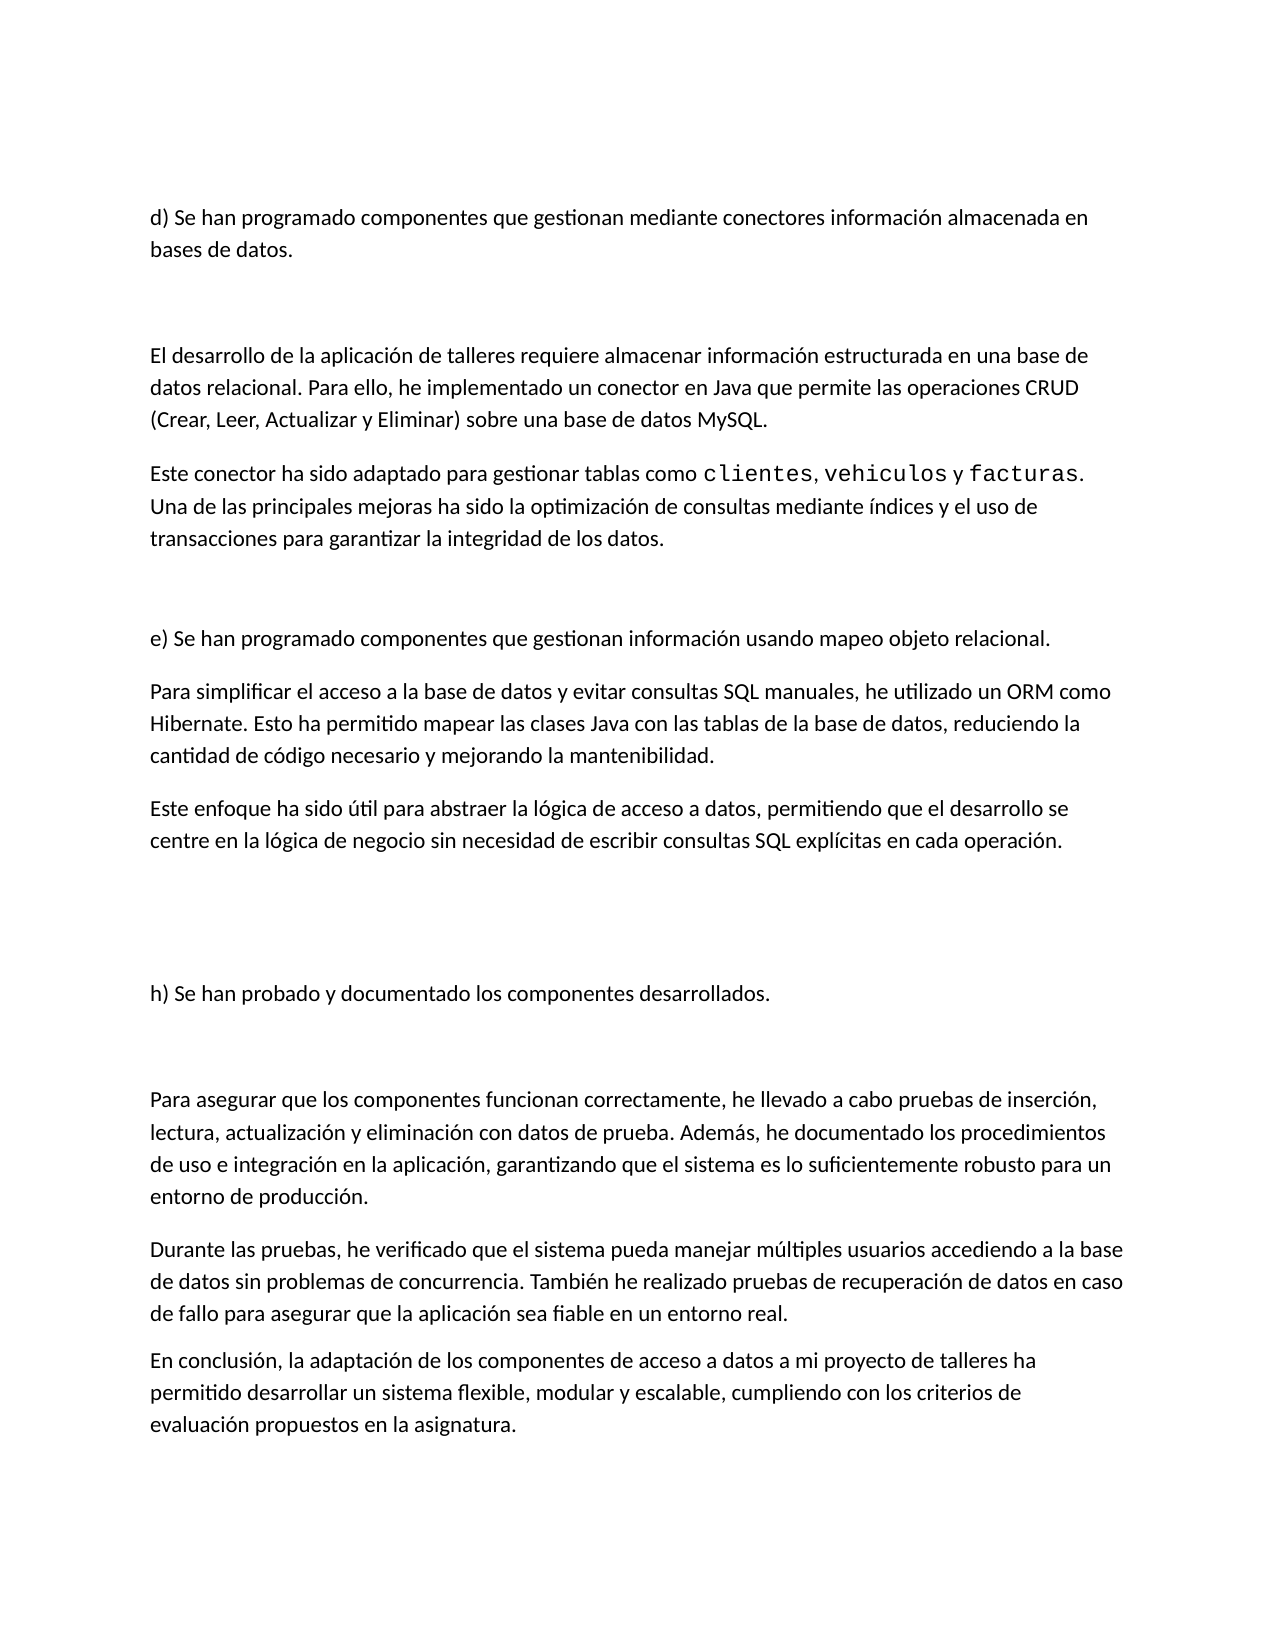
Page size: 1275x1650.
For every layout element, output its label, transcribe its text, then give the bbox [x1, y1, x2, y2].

text El desarrollo de la aplicación de talleres requiere almacenar información estructurada en una base de datos relacional. Para ello, he implementado un conector en Java que permite las operaciones CRUD (Crear, Leer, Actualizar y Eliminar) sobre una base de datos MySQL. [150, 341, 1125, 434]
text Para simplificar el acceso a la base de datos y evitar consultas SQL manuales, he utilizado un ORM como Hibernate. Esto ha permitido mapear las clases Java con las tablas de la base de datos, reduciendo la cantidad de código necesario y mejorando la mantenibilidad. [150, 677, 1125, 769]
text h) Se han probado y documentado los componentes desarrollados. [150, 979, 1125, 1007]
text En conclusión, la adaptación de los componentes de acceso a datos a mi proyecto de talleres ha permitido desarrollar un sistema flexible, modular y escalable, cumpliendo con los criterios de evaluación propuestos en la asignatura. [150, 1346, 1125, 1438]
text Durante las pruebas, he verificado que el sistema pueda manejar múltiples usuarios accediendo a la base de datos sin problemas de concurrencia. También he realizado pruebas de recuperación de datos en caso de fallo para asegurar que la aplicación sea fiable en un entorno real. [150, 1235, 1125, 1327]
text Este conector ha sido adaptado para gestionar tablas como clientes, vehiculos y facturas. Una de las principales mejoras ha sido la optimización de consultas mediante índices y el uso de transacciones para garantizar la integridad de los datos. [150, 459, 1125, 552]
text Para asegurar que los componentes funcionan correctamente, he llevado a cabo pruebas de inserción, lectura, actualización y eliminación con datos de prueba. Además, he documentado los procedimientos de uso e integración en la aplicación, garantizando que el sistema es lo suficientemente robusto para un entorno de producción. [150, 1085, 1125, 1210]
text Este enfoque ha sido útil para abstraer la lógica de acceso a datos, permitiendo que el desarrollo se centre en la lógica de negocio sin necesidad de escribir consultas SQL explícitas en cada operación. [150, 794, 1125, 854]
text d) Se han programado componentes que gestionan mediante conectores información almacenada en bases de datos. [150, 203, 1125, 263]
text e) Se han programado componentes que gestionan información usando mapeo objeto relacional. [150, 624, 1125, 652]
